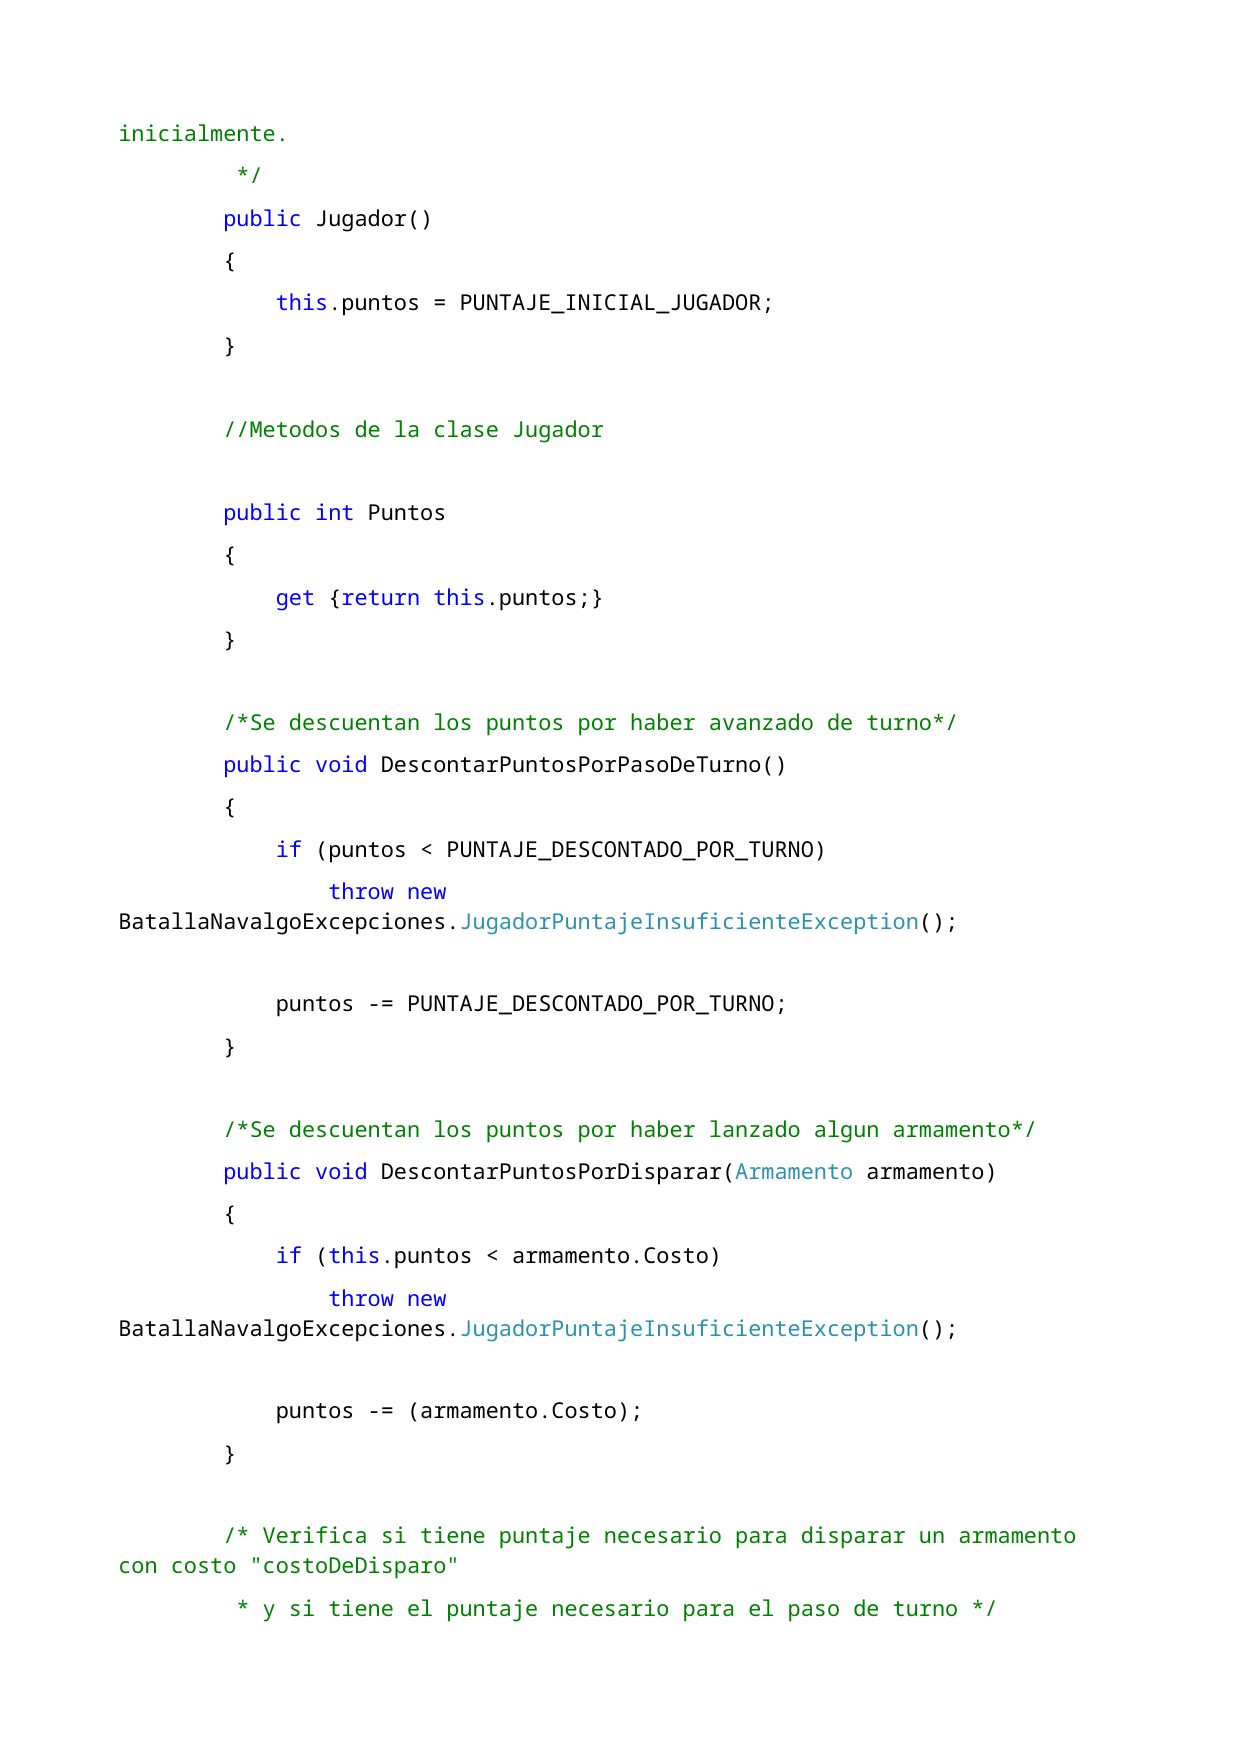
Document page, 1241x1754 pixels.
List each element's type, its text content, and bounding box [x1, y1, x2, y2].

text */ [118, 160, 1122, 190]
text public int Puntos [118, 497, 1122, 527]
text this.puntos = PUNTAJE_INICIAL_JUGADOR; [118, 287, 1122, 317]
text if (this.puntos < armamento.Costo) [118, 1240, 1122, 1270]
text public void DescontarPuntosPorPasoDeTurno() [118, 749, 1122, 779]
text { [118, 791, 1122, 821]
text } [118, 1438, 1122, 1467]
text puntos -= PUNTAJE_DESCONTADO_POR_TURNO; [118, 988, 1122, 1018]
text //Metodos de la clase Jugador [118, 414, 1122, 444]
text { [118, 1198, 1122, 1228]
text if (puntos < PUNTAJE_DESCONTADO_POR_TURNO) [118, 833, 1122, 863]
text } [118, 329, 1122, 359]
text { [118, 245, 1122, 275]
text throw new BatallaNavalgoExcepciones.JugadorPuntajeInsuficienteException(); [118, 876, 1122, 935]
text /*Se descuentan los puntos por haber avanzado de turno*/ [118, 707, 1122, 736]
text public Jugador() [118, 203, 1122, 232]
text { [118, 539, 1122, 569]
text /* Verifica si tiene puntaje necesario para disparar un armamento con costo "costoDeDisparo" [118, 1520, 1122, 1580]
text throw new BatallaNavalgoExcepciones.JugadorPuntajeInsuficienteException(); [118, 1283, 1122, 1342]
text } [118, 1031, 1122, 1061]
text public void DescontarPuntosPorDisparar(Armamento armamento) [118, 1156, 1122, 1186]
text * y si tiene el puntaje necesario para el paso de turno */ [118, 1592, 1122, 1622]
text get {return this.puntos;} [118, 582, 1122, 611]
text puntos -= (armamento.Costo); [118, 1395, 1122, 1425]
text } [118, 624, 1122, 654]
text /*Se descuentan los puntos por haber lanzado algun armamento*/ [118, 1113, 1122, 1143]
text inicialmente. [118, 118, 1122, 148]
